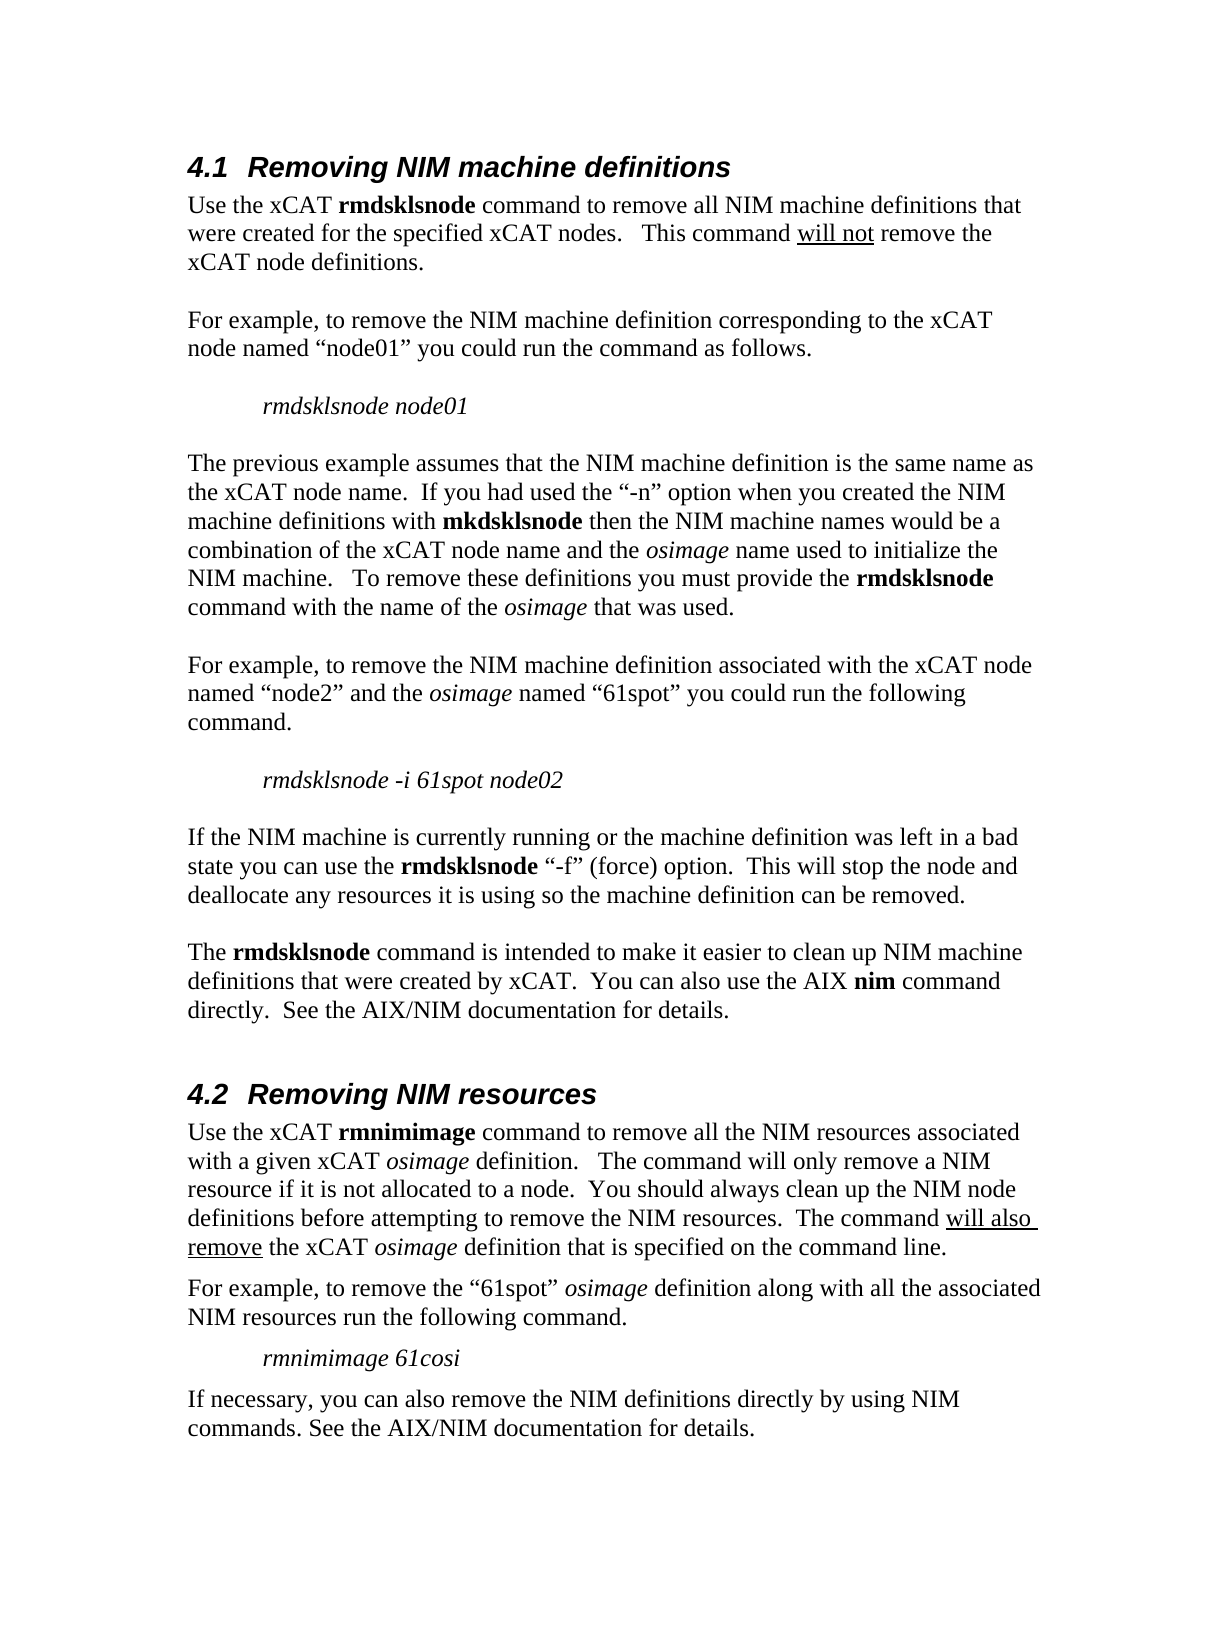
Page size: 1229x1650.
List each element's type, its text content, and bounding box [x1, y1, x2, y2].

text The previous example assumes that the NIM machine definition is the same name as the xCAT node name. If you had used the “-n” option when you created the NIM machine definitions with mkdsklsnode then the NIM machine names would be a combination of the xCAT node name and the osimage name used to initialize the NIM machine. To remove these definitions you must provide the rmdsklsnode command with the name of the osimage that was used. [187, 448, 1041, 621]
text rmdsklsnode node01 [187, 391, 1041, 420]
subtitle Removing NIM resources [187, 1077, 1041, 1111]
text Use the xCAT rmnimimage command to remove all the NIM resources associated with a given xCAT osimage definition. The command will only remove a NIM resource if it is not allocated to a node. You should always clean up the NIM node definitions before attempting to remove the NIM resources. The command will also remove the xCAT osimage definition that is specified on the command line. [187, 1117, 1041, 1261]
text If the NIM machine is currently running or the machine definition was left in a bad state you can use the rmdsklsnode “-f” (force) option. This will stop the node and deallocate any resources it is using so the machine definition can be removed. [187, 822, 1041, 908]
text Use the xCAT rmdsklsnode command to remove all NIM machine definitions that were created for the specified xCAT nodes. This command will not remove the xCAT node definitions. [187, 190, 1041, 276]
text If necessary, you can also remove the NIM definitions directly by using NIM commands. See the AIX/NIM documentation for details. [187, 1384, 1041, 1442]
subtitle Removing NIM machine definitions [187, 150, 1041, 183]
text The rmdsklsnode command is intended to make it easier to clean up NIM machine definitions that were created by xCAT. You can also use the AIX nim command directly. See the AIX/NIM documentation for details. [187, 937, 1041, 1023]
text For example, to remove the NIM machine definition associated with the xCAT node named “node2” and the osimage named “61spot” you could run the following command. [187, 650, 1041, 736]
text For example, to remove the “61spot” osimage definition along with all the associated NIM resources run the following command. [187, 1273, 1041, 1331]
text rmdsklsnode -i 61spot node02 [187, 765, 1041, 793]
text rmnimimage 61cosi [187, 1343, 1041, 1372]
text For example, to remove the NIM machine definition corresponding to the xCAT node named “node01” you could run the command as follows. [187, 305, 1041, 362]
